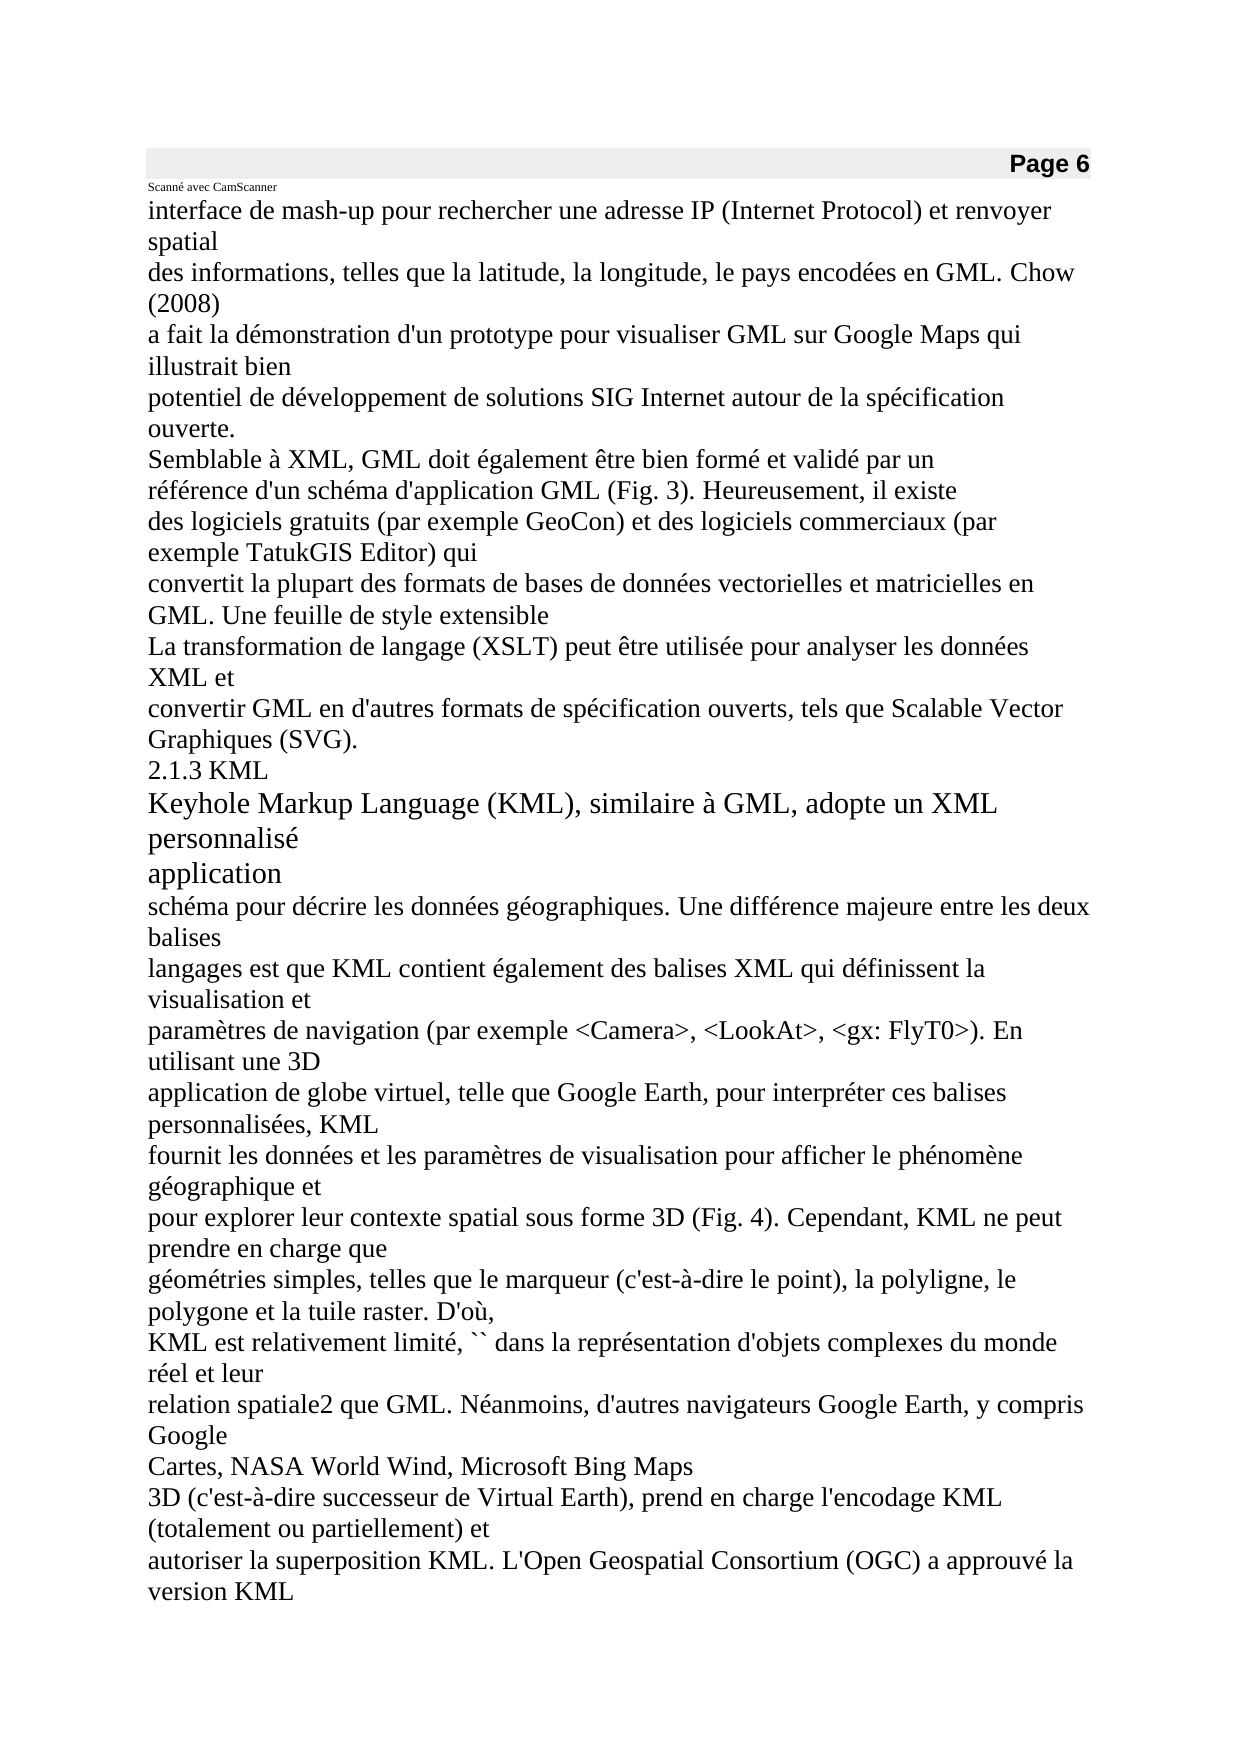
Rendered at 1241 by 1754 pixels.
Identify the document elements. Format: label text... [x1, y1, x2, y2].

text 2.1.3 KML [148, 754, 1093, 786]
text Graphiques (SVG). [148, 723, 1093, 754]
text potentiel de développement de solutions SIG Internet autour de la spécification ouverte. [148, 381, 1093, 443]
text des informations, telles que la latitude, la longitude, le pays encodées en GML. Chow (2008) [148, 256, 1093, 318]
text relation spatiale2 que GML. Néanmoins, d'autres navigateurs Google Earth, y compris Google [148, 1388, 1093, 1450]
text a fait la démonstration d'un prototype pour visualiser GML sur Google Maps qui illustrait bien [148, 318, 1093, 381]
text 3D (c'est-à-dire successeur de Virtual Earth), prend en charge l'encodage KML (totalement ou partiellement) et [148, 1481, 1093, 1544]
text La transformation de langage (XSLT) peut être utilisée pour analyser les données XML et [148, 630, 1093, 692]
text pour explorer leur contexte spatial sous forme 3D (Fig. 4). Cependant, KML ne peut prendre en charge que [148, 1201, 1093, 1263]
text interface de mash-up pour rechercher une adresse IP (Internet Protocol) et renvoyer spatial [148, 194, 1093, 256]
text autoriser la superposition KML. L'Open Geospatial Consortium (OGC) a approuvé la version KML [148, 1544, 1093, 1606]
text schéma pour décrire les données géographiques. Une différence majeure entre les deux balises [148, 890, 1093, 952]
text application de globe virtuel, telle que Google Earth, pour interpréter ces balises personnalisées, KML [148, 1077, 1093, 1139]
text Cartes, NASA World Wind, Microsoft Bing Maps [148, 1450, 1093, 1481]
text Keyhole Markup Language (KML), similaire à GML, adopte un XML personnalisé [148, 786, 1093, 855]
text langages est que KML contient également des balises XML qui définissent la visualisation et [148, 952, 1093, 1014]
text convertit la plupart des formats de bases de données vectorielles et matricielles en GML. Une feuille de style extensible [148, 568, 1093, 630]
text convertir GML en d'autres formats de spécification ouverts, tels que Scalable Vector [148, 692, 1093, 723]
text Scanné avec CamScanner [148, 179, 1093, 194]
table_header Page 6 [146, 148, 1091, 179]
text paramètres de navigation (par exemple <Camera>, <LookAt>, <gx: FlyT0>). En utilisant une 3D [148, 1014, 1093, 1077]
text des logiciels gratuits (par exemple GeoCon) et des logiciels commerciaux (par exemple TatukGIS Editor) qui [148, 505, 1093, 568]
text fournit les données et les paramètres de visualisation pour afficher le phénomène géographique et [148, 1139, 1093, 1201]
text géométries simples, telles que le marqueur (c'est-à-dire le point), la polyligne, le polygone et la tuile raster. D'où, [148, 1263, 1093, 1326]
text référence d'un schéma d'application GML (Fig. 3). Heureusement, il existe [148, 474, 1093, 505]
text application [148, 855, 1093, 890]
text KML est relativement limité, `` dans la représentation d'objets complexes du monde réel et leur [148, 1326, 1093, 1388]
text Semblable à XML, GML doit également être bien formé et validé par un [148, 443, 1093, 474]
